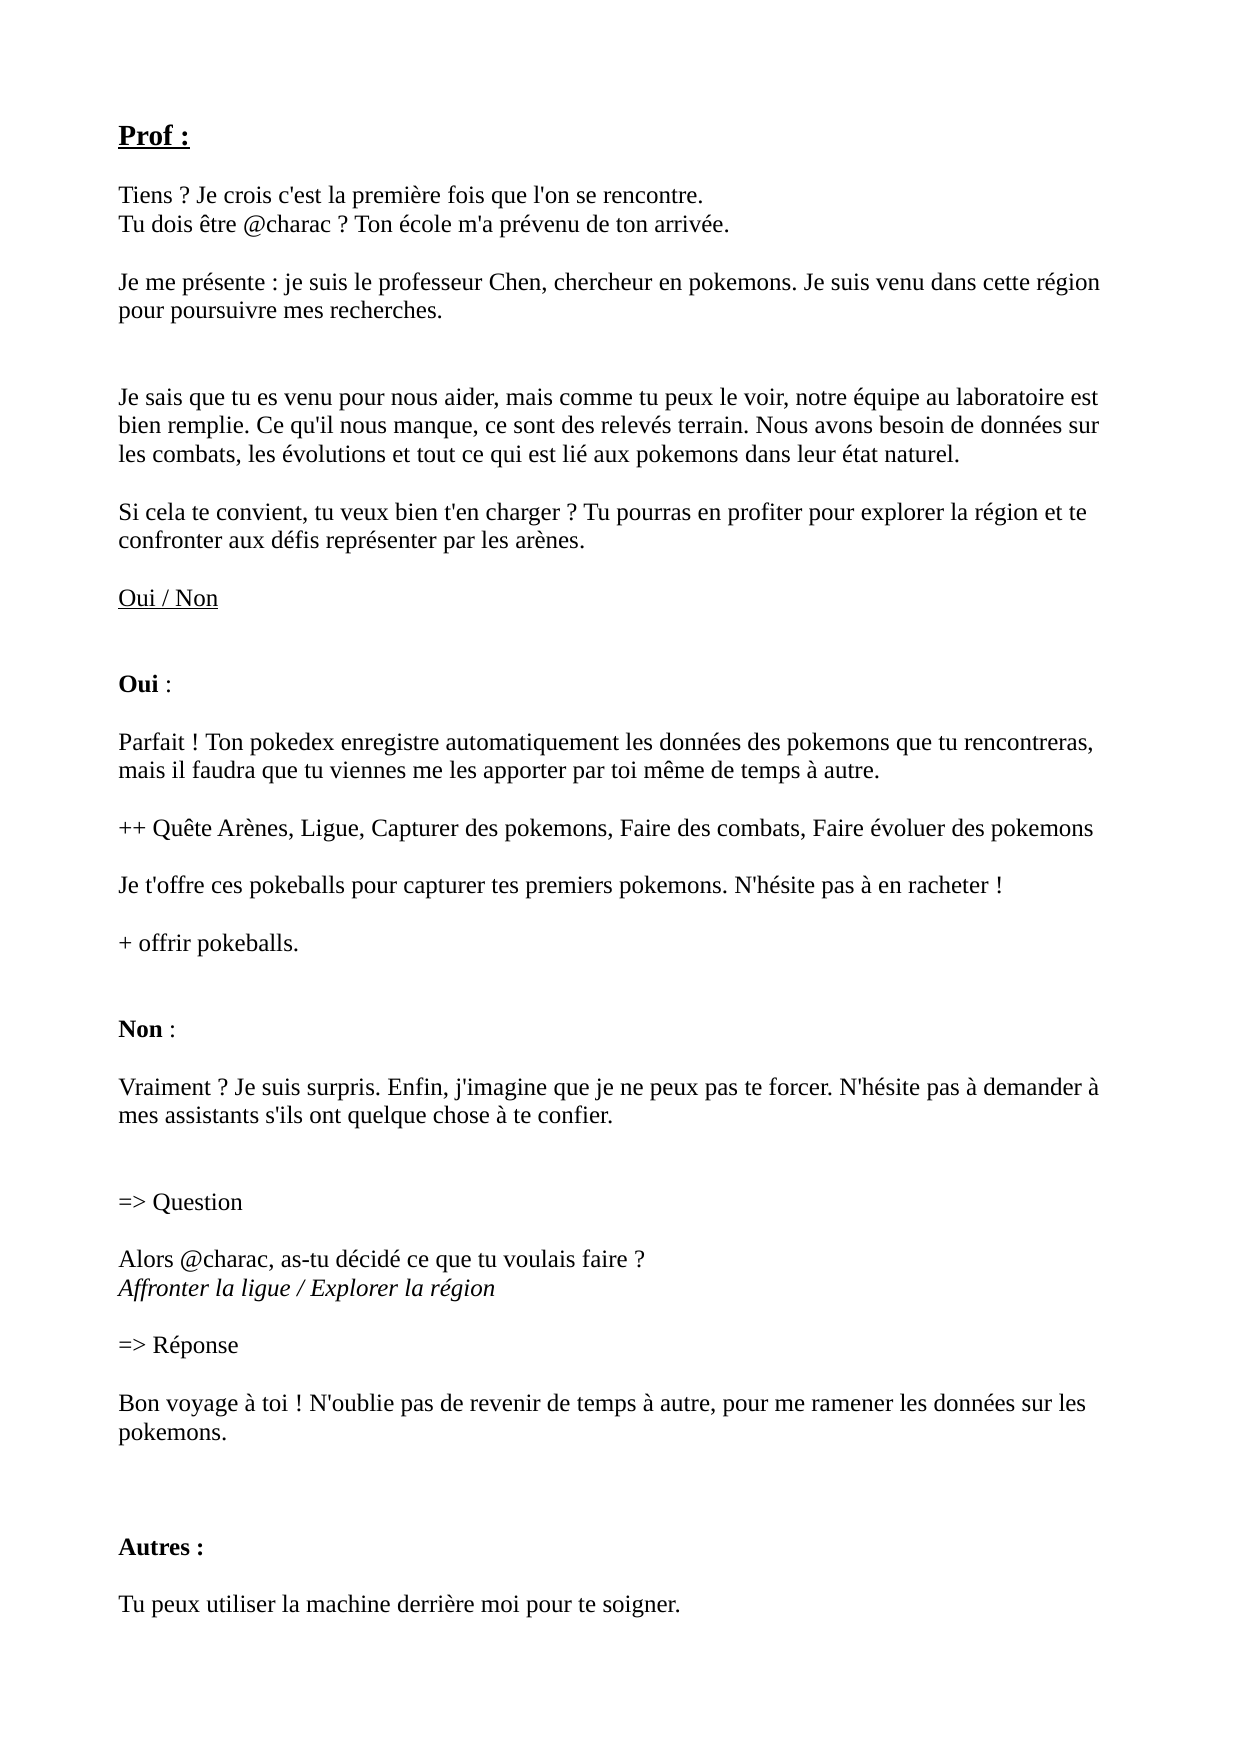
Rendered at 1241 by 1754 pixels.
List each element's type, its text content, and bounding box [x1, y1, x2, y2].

text Oui / Non [118, 583, 1122, 612]
text Bon voyage à toi ! N'oublie pas de revenir de temps à autre, pour me ramener les données sur les pokemons. [118, 1388, 1122, 1445]
text Tiens ? Je crois c'est la première fois que l'on se rencontre. [118, 180, 1122, 209]
text Si cela te convient, tu veux bien t'en charger ? Tu pourras en profiter pour explorer la région et te confronter aux défis représenter par les arènes. [118, 497, 1122, 554]
text Prof : [118, 118, 1122, 152]
text Oui : [118, 669, 1122, 698]
text Autres : [118, 1532, 1122, 1560]
text Je t'offre ces pokeballs pour capturer tes premiers pokemons. N'hésite pas à en racheter ! [118, 870, 1122, 899]
text Alors @charac, as-tu décidé ce que tu voulais faire ? [118, 1244, 1122, 1273]
text => Question [118, 1187, 1122, 1215]
text Non : [118, 1014, 1122, 1043]
text ++ Quête Arènes, Ligue, Capturer des pokemons, Faire des combats, Faire évoluer des pokemons [118, 813, 1122, 842]
text Parfait ! Ton pokedex enregistre automatiquement les données des pokemons que tu rencontreras, mais il faudra que tu viennes me les apporter par toi même de temps à autre. [118, 727, 1122, 784]
text Je sais que tu es venu pour nous aider, mais comme tu peux le voir, notre équipe au laboratoire est bien remplie. Ce qu'il nous manque, ce sont des relevés terrain. Nous avons besoin de données sur les combats, les évolutions et tout ce qui est lié aux pokemons dans leur état naturel. [118, 382, 1122, 468]
text Affronter la ligue / Explorer la région [118, 1273, 1122, 1302]
text Tu dois être @charac ? Ton école m'a prévenu de ton arrivée. [118, 209, 1122, 238]
text Vraiment ? Je suis surpris. Enfin, j'imagine que je ne peux pas te forcer. N'hésite pas à demander à mes assistants s'ils ont quelque chose à te confier. [118, 1072, 1122, 1129]
text => Réponse [118, 1330, 1122, 1359]
text + offrir pokeballs. [118, 928, 1122, 957]
text Je me présente : je suis le professeur Chen, chercheur en pokemons. Je suis venu dans cette région pour poursuivre mes recherches. [118, 267, 1122, 324]
text Tu peux utiliser la machine derrière moi pour te soigner. [118, 1589, 1122, 1618]
